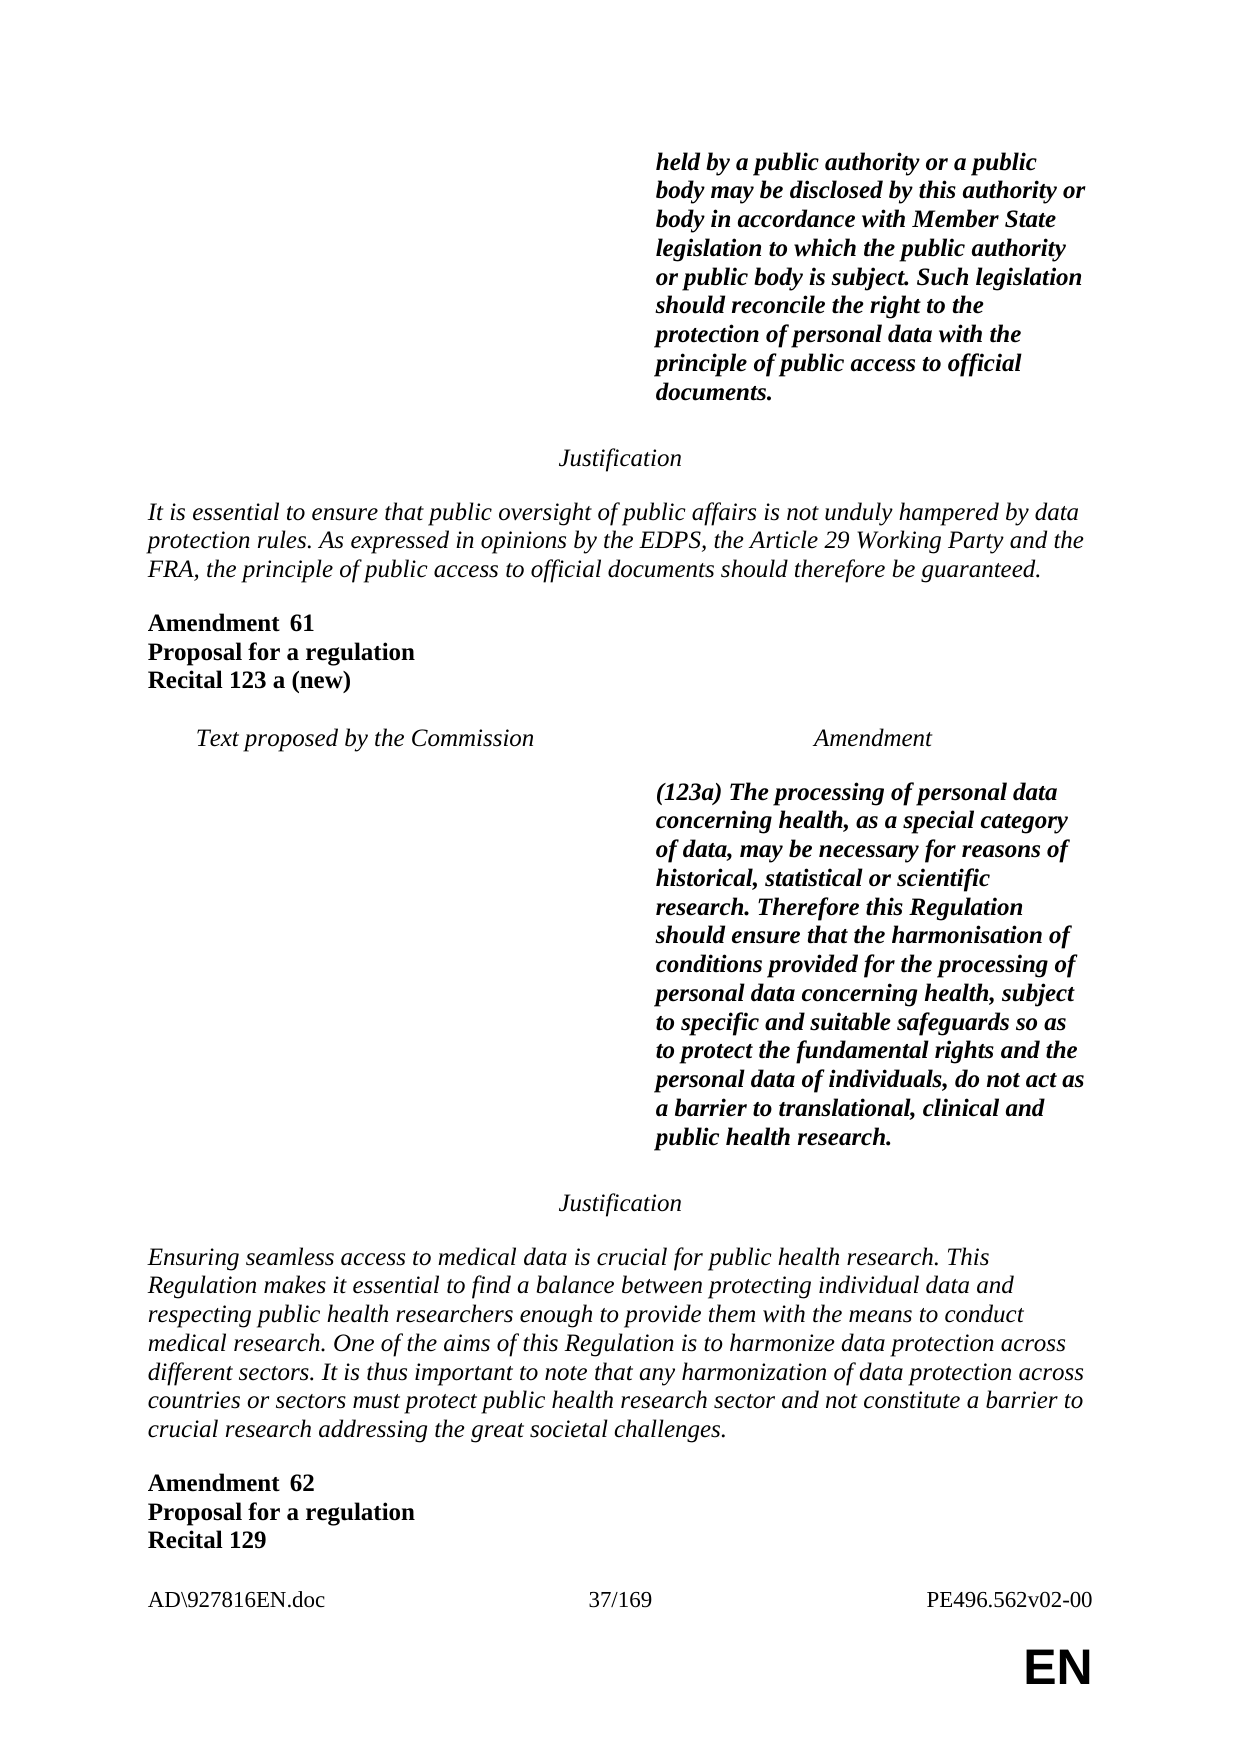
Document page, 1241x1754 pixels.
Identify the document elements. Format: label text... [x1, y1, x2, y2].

text <DocAmend>Proposal for a regulation</DocAmend> [148, 637, 1092, 666]
table_cell (123a) The processing of personal data concerning health, as a special category of data, may be necessary for reasons of historical, statistical or scientific research. Therefore this Regulation should ensure that the harmonisation of conditions provided for the processing of personal data concerning health, subject to specific and suitable safeguards so as to protect the fundamental rights and the personal data of individuals, do not act as a barrier to translational, clinical and public health research. [620, 777, 1128, 1163]
text <Article>Recital 129</Article> [148, 1526, 1092, 1554]
title <TitreJust>Justification</TitreJust> [148, 443, 1092, 472]
text <Amend>Amendment <NumAm>61</NumAm> [148, 608, 1092, 637]
title <TitreJust>Justification</TitreJust> [148, 1188, 1092, 1217]
text It is essential to ensure that public oversight of public affairs is not unduly hampered by data protection rules. As expressed in opinions by the EDPS, the Article 29 Working Party and the FRA, the principle of public access to official documents should therefore be guaranteed. [148, 497, 1092, 583]
table_cell [112, 147, 620, 418]
table_cell [112, 777, 620, 1163]
text <Amend>Amendment <NumAm>62</NumAm> [148, 1468, 1092, 1497]
table_cell Text proposed by the Commission [112, 723, 620, 777]
table_header [112, 694, 1128, 723]
table_cell held by a public authority or a public body may be disclosed by this authority or body in accordance with Member State legislation to which the public authority or public body is subject. Such legislation should reconcile the right to the protection of personal data with the principle of public access to official documents. [620, 147, 1128, 418]
text <DocAmend>Proposal for a regulation</DocAmend> [148, 1497, 1092, 1526]
table_cell Amendment [620, 723, 1128, 777]
text Ensuring seamless access to medical data is crucial for public health research. This Regulation makes it essential to find a balance between protecting individual data and respecting public health researchers enough to provide them with the means to conduct medical research. One of the aims of this Regulation is to harmonize data protection across different sectors. It is thus important to note that any harmonization of data protection across countries or sectors must protect public health research sector and not constitute a barrier to crucial research addressing the great societal challenges. [148, 1242, 1092, 1443]
text <Article>Recital 123 a (new)</Article> [148, 666, 1092, 694]
